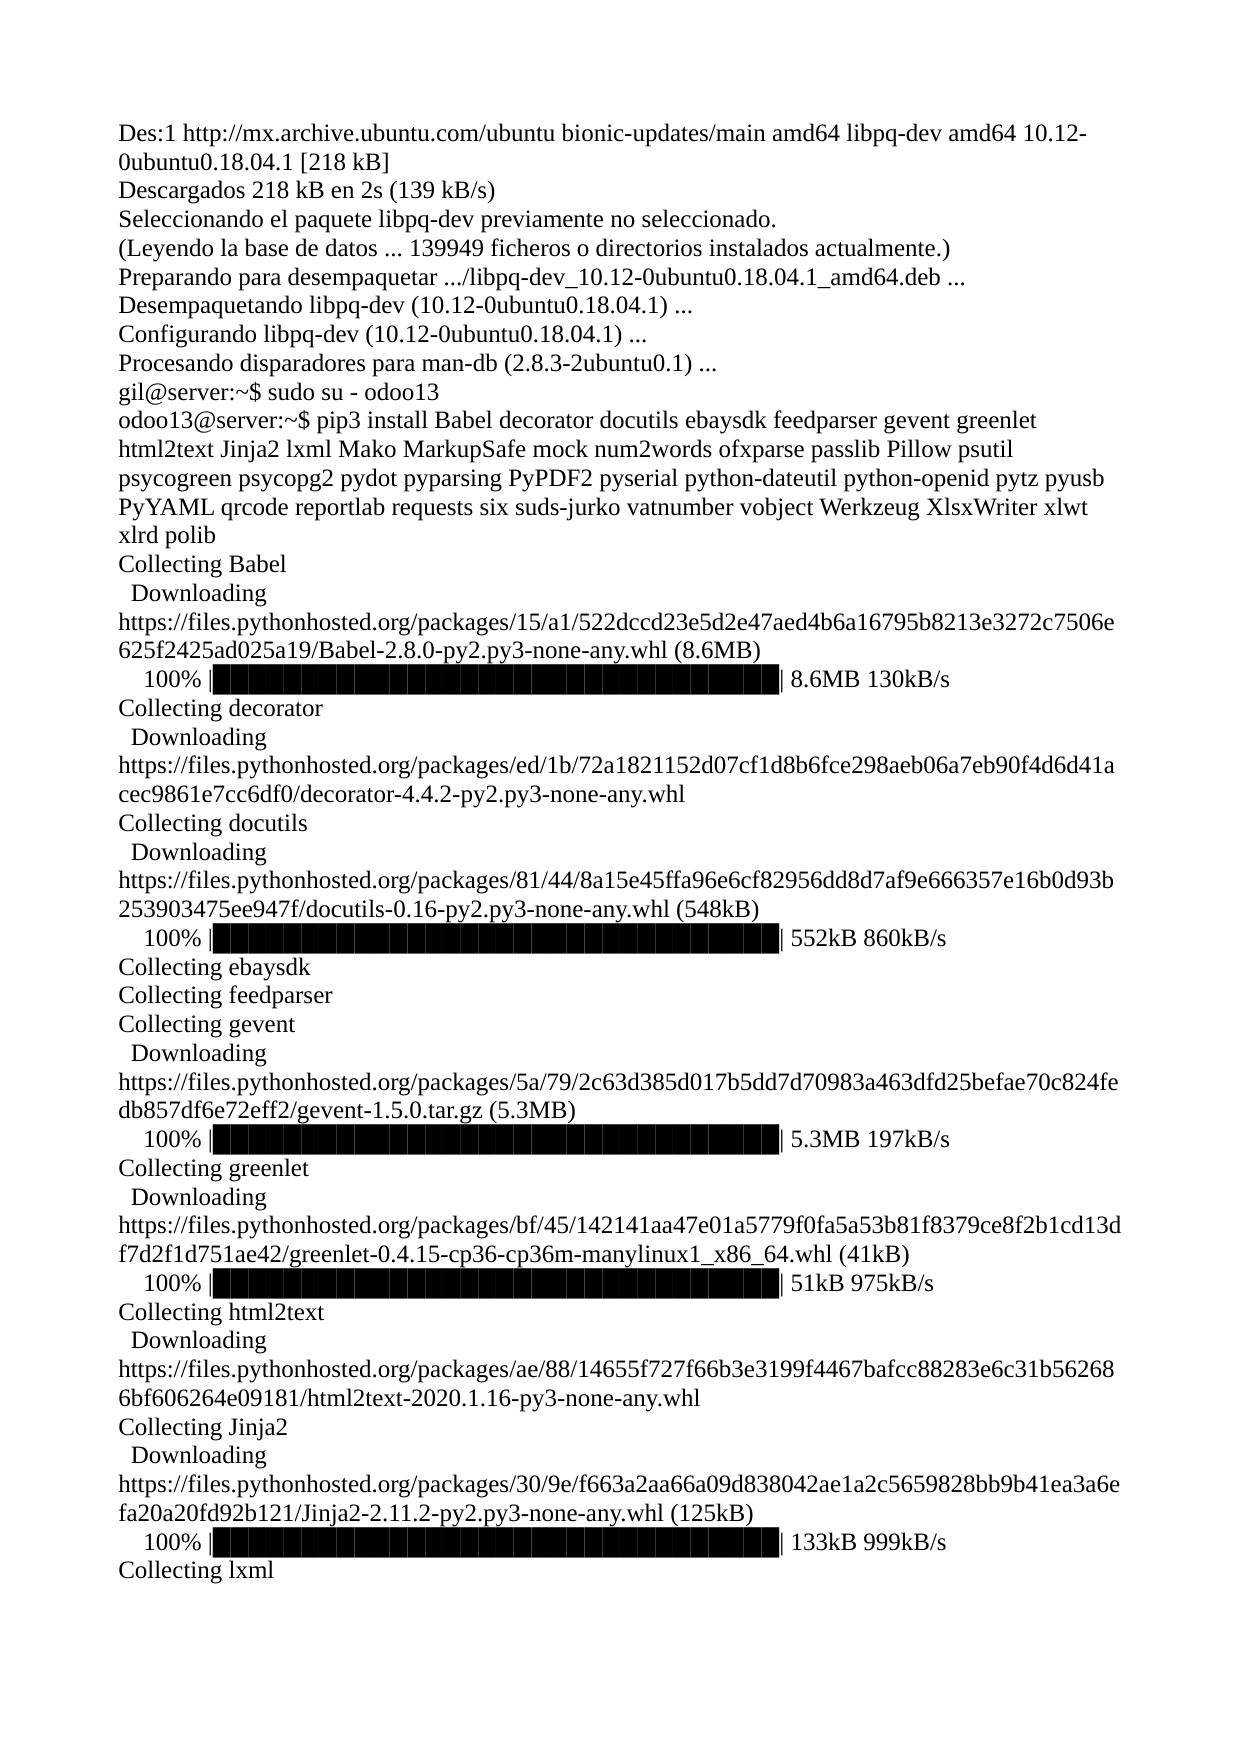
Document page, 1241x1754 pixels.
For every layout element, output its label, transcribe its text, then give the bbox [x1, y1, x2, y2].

text 100% |████████████████████████████████| 51kB 975kB/s [118, 1268, 212, 1297]
text Collecting gevent [118, 1009, 1122, 1038]
text 100% |████████████████████████████████| 8.6MB 130kB/s [118, 664, 212, 693]
text Downloading https://files.pythonhosted.org/packages/bf/45/142141aa47e01a5779f0fa5a53b81f8379ce8f2b1cd13df7d2f1d751ae42/greenlet-0.4.15-cp36-cp36m-manylinux1_x86_64.whl (41kB) [118, 1182, 1122, 1268]
text Collecting feedparser [118, 981, 1122, 1009]
text 100% |████████████████████████████████| 552kB 860kB/s [779, 923, 1122, 952]
text 100% |████████████████████████████████| 5.3MB 197kB/s [118, 1124, 212, 1153]
text gil@server:~$ sudo su - odoo13 [118, 377, 1122, 406]
text 100% |████████████████████████████████| 133kB 999kB/s [779, 1527, 1122, 1556]
text 100% |████████████████████████████████| 133kB 999kB/s [118, 1527, 212, 1556]
text Collecting Jinja2 [118, 1412, 1122, 1441]
text 100% |████████████████████████████████| 552kB 860kB/s [118, 923, 212, 952]
text 100% |████████████████████████████████| 5.3MB 197kB/s [779, 1124, 1122, 1153]
text Downloading https://files.pythonhosted.org/packages/30/9e/f663a2aa66a09d838042ae1a2c5659828bb9b41ea3a6efa20a20fd92b121/Jinja2-2.11.2-py2.py3-none-any.whl (125kB) [118, 1441, 1122, 1527]
text Collecting ebaysdk [118, 952, 1122, 981]
text Procesando disparadores para man-db (2.8.3-2ubuntu0.1) ... [118, 348, 1122, 377]
text Downloading https://files.pythonhosted.org/packages/ed/1b/72a1821152d07cf1d8b6fce298aeb06a7eb90f4d6d41acec9861e7cc6df0/decorator-4.4.2-py2.py3-none-any.whl [118, 722, 1122, 808]
text Collecting greenlet [118, 1153, 1122, 1182]
text (Leyendo la base de datos ... 139949 ficheros o directorios instalados actualmente.) [118, 233, 1122, 262]
text Collecting lxml [118, 1556, 1122, 1584]
text 100% |████████████████████████████████| 8.6MB 130kB/s [779, 664, 1122, 693]
text Collecting docutils [118, 808, 1122, 837]
text Downloading https://files.pythonhosted.org/packages/ae/88/14655f727f66b3e3199f4467bafcc88283e6c31b562686bf606264e09181/html2text-2020.1.16-py3-none-any.whl [118, 1326, 1122, 1412]
text Collecting Babel [118, 549, 1122, 578]
text Downloading https://files.pythonhosted.org/packages/81/44/8a15e45ffa96e6cf82956dd8d7af9e666357e16b0d93b253903475ee947f/docutils-0.16-py2.py3-none-any.whl (548kB) [118, 837, 1122, 923]
text Desempaquetando libpq-dev (10.12-0ubuntu0.18.04.1) ... [118, 291, 1122, 319]
text Configurando libpq-dev (10.12-0ubuntu0.18.04.1) ... [118, 319, 1122, 348]
text Preparando para desempaquetar .../libpq-dev_10.12-0ubuntu0.18.04.1_amd64.deb ... [118, 262, 1122, 291]
text Des:1 http://mx.archive.ubuntu.com/ubuntu bionic-updates/main amd64 libpq-dev amd64 10.12-0ubuntu0.18.04.1 [218 kB] [118, 118, 1122, 176]
text 100% |████████████████████████████████| 51kB 975kB/s [779, 1268, 1122, 1297]
text Downloading https://files.pythonhosted.org/packages/15/a1/522dccd23e5d2e47aed4b6a16795b8213e3272c7506e625f2425ad025a19/Babel-2.8.0-py2.py3-none-any.whl (8.6MB) [118, 578, 1122, 664]
text Collecting decorator [118, 693, 1122, 722]
text Descargados 218 kB en 2s (139 kB/s) [118, 176, 1122, 204]
text Downloading https://files.pythonhosted.org/packages/5a/79/2c63d385d017b5dd7d70983a463dfd25befae70c824fedb857df6e72eff2/gevent-1.5.0.tar.gz (5.3MB) [118, 1038, 1122, 1124]
text Seleccionando el paquete libpq-dev previamente no seleccionado. [118, 204, 1122, 233]
text Collecting html2text [118, 1297, 1122, 1326]
text odoo13@server:~$ pip3 install Babel decorator docutils ebaysdk feedparser gevent greenlet html2text Jinja2 lxml Mako MarkupSafe mock num2words ofxparse passlib Pillow psutil psycogreen psycopg2 pydot pyparsing PyPDF2 pyserial python-dateutil python-openid pytz pyusb PyYAML qrcode reportlab requests six suds-jurko vatnumber vobject Werkzeug XlsxWriter xlwt xlrd polib [118, 406, 1122, 549]
